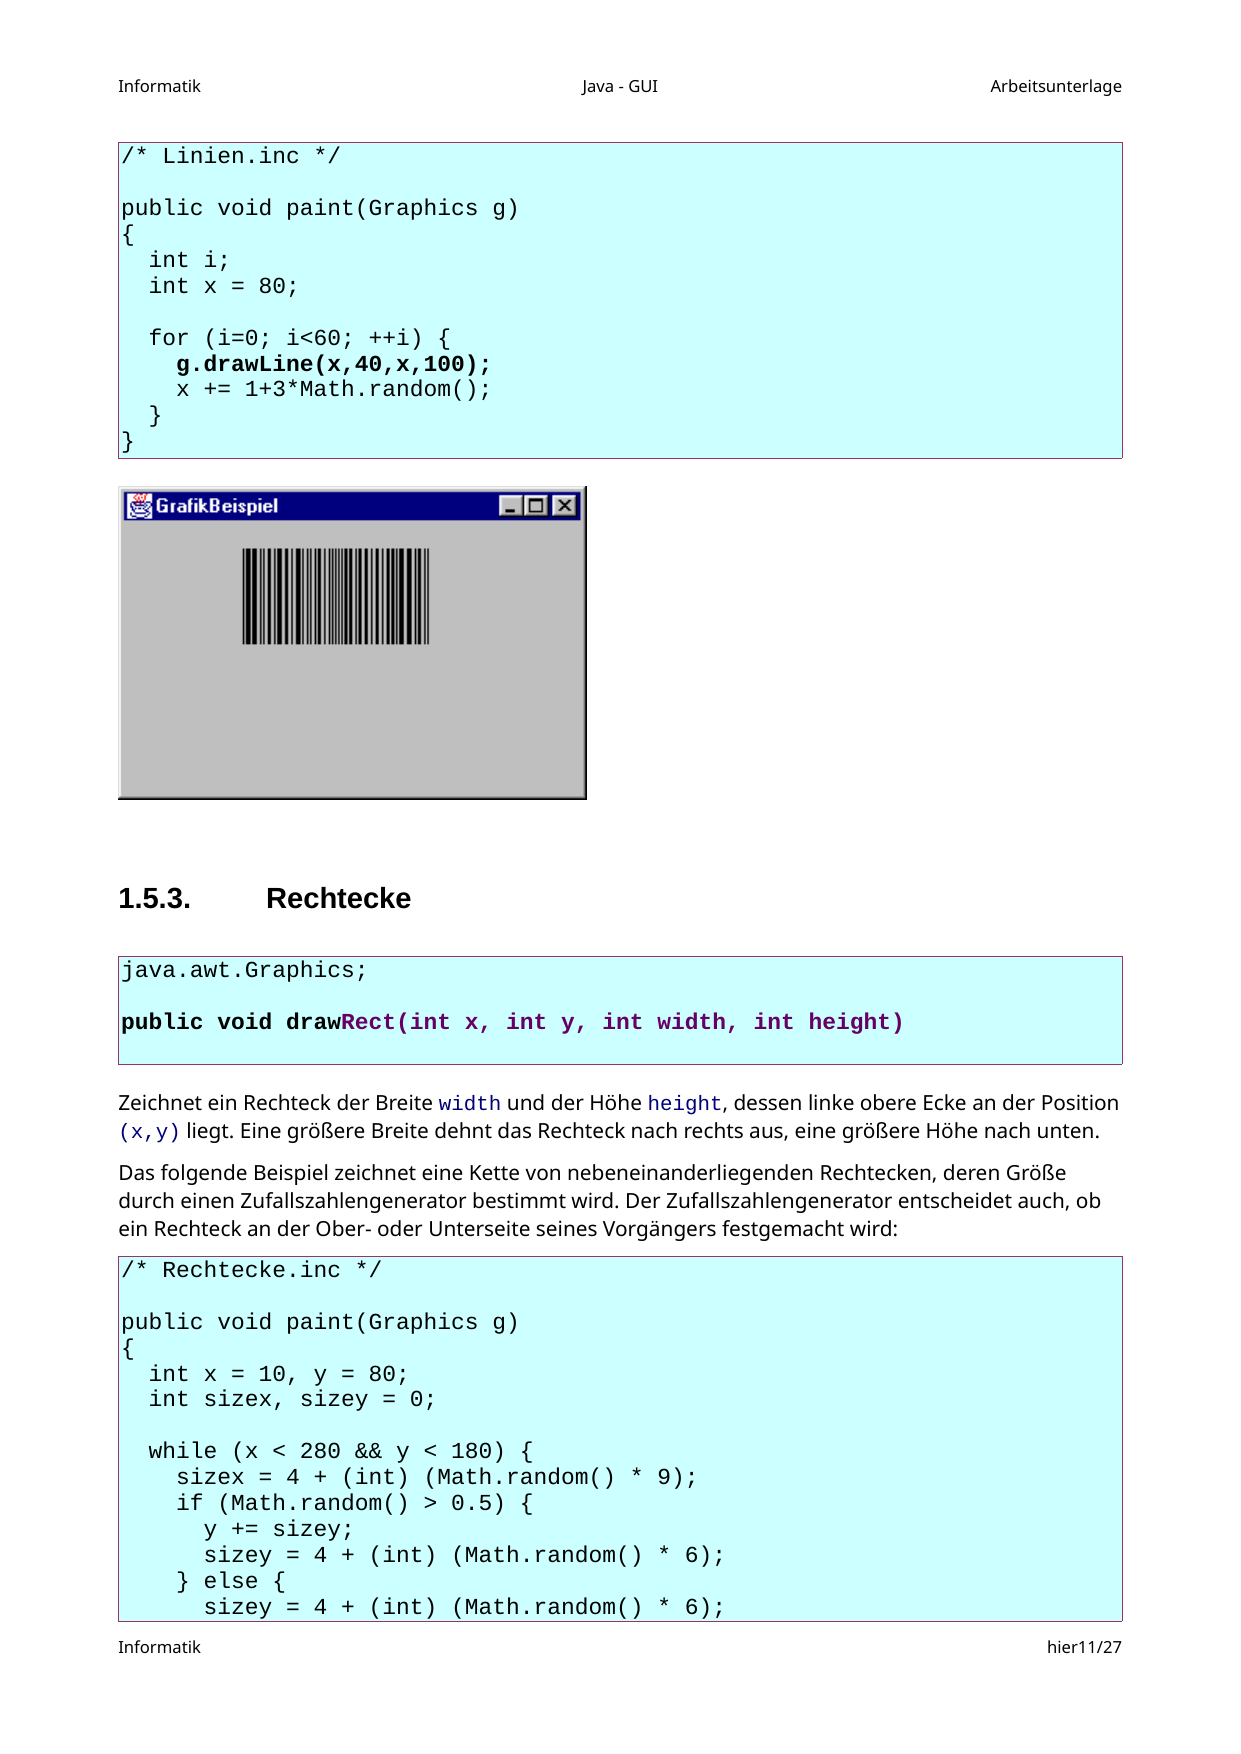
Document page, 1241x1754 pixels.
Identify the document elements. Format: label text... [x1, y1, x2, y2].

text } else { [119, 1567, 1122, 1593]
text int sizex, sizey = 0; [119, 1385, 1122, 1411]
text { [119, 1333, 1122, 1359]
text /* Linien.inc */ [119, 143, 1122, 168]
text for (i=0; i<60; ++i) { [119, 323, 1122, 349]
text Zeichnet ein Rechteck der Breite width und der Höhe height, dessen linke obere Ecke an der Position (x,y) liegt. Eine größere Breite dehnt das Rechteck nach rechts aus, eine größere Höhe nach unten. [118, 1088, 1122, 1145]
text int i; [119, 246, 1122, 271]
text { [119, 219, 1122, 246]
text while (x < 280 && y < 180) { [119, 1437, 1122, 1463]
text public void paint(Graphics g) [119, 194, 1122, 219]
text public void drawRect(int x, int y, int width, int height) [119, 1007, 1122, 1033]
text java.awt.Graphics; [119, 957, 1122, 981]
text Das folgende Beispiel zeichnet eine Kette von nebeneinanderliegenden Rechtecken, deren Größe durch einen Zufallszahlengenerator bestimmt wird. Der Zufallszahlengenerator entscheidet auch, ob ein Rechteck an der Ober- oder Unterseite seines Vorgängers festgemacht wird: [118, 1158, 1122, 1243]
text int x = 10, y = 80; [119, 1359, 1122, 1385]
text } [119, 427, 1122, 458]
text sizey = 4 + (int) (Math.random() * 6); [119, 1541, 1122, 1567]
text y += sizey; [119, 1515, 1122, 1541]
text x += 1+3*Math.random(); [119, 375, 1122, 401]
text g.drawLine(x,40,x,100); [119, 349, 1122, 375]
text } [119, 401, 1122, 427]
text public void paint(Graphics g) [119, 1307, 1122, 1333]
text sizex = 4 + (int) (Math.random() * 9); [119, 1463, 1122, 1489]
text if (Math.random() > 0.5) { [119, 1489, 1122, 1515]
text /* Rechtecke.inc */ [119, 1257, 1122, 1281]
subtitle Rechtecke [118, 881, 1122, 914]
text int x = 80; [119, 271, 1122, 297]
text sizey = 4 + (int) (Math.random() * 6); [119, 1593, 1122, 1621]
